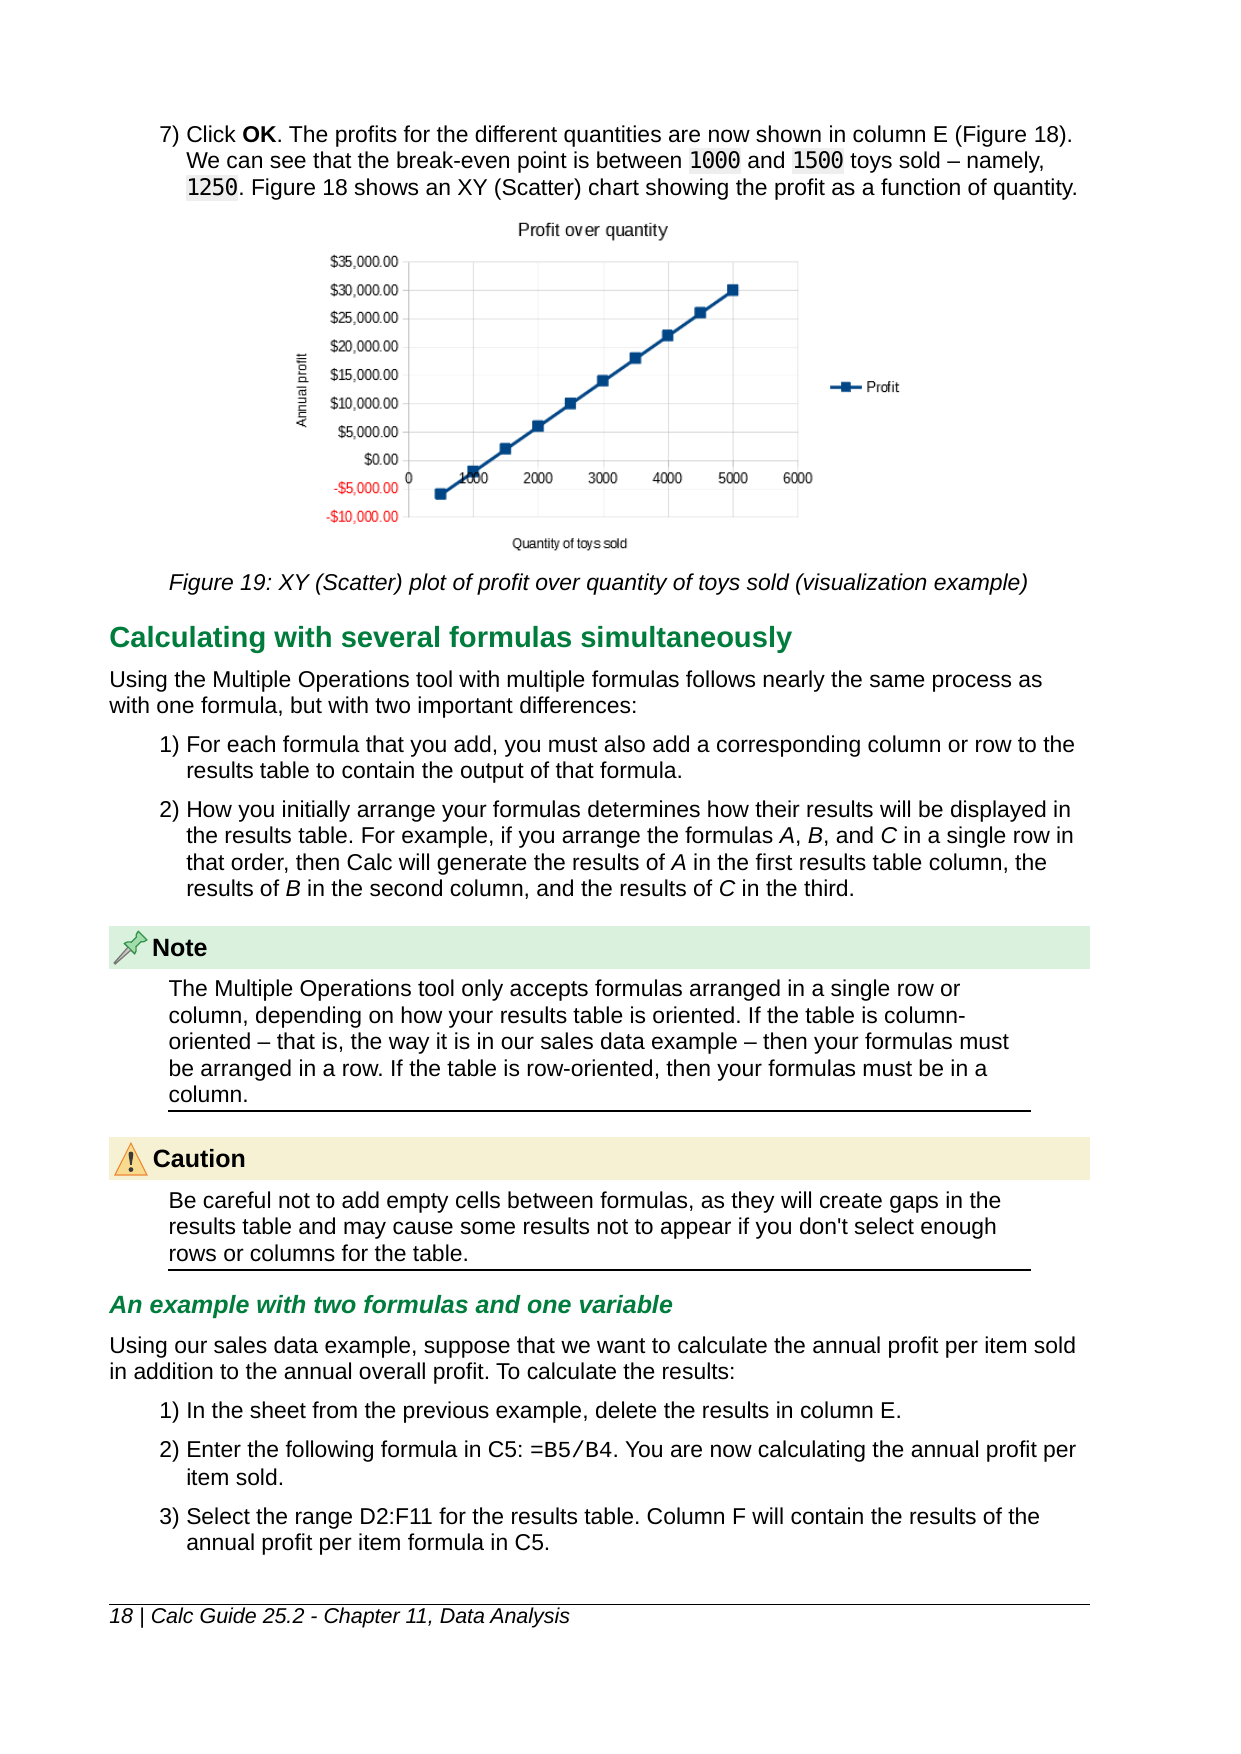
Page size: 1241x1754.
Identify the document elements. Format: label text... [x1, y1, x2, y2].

text Figure 19: XY (Scatter) plot of profit over quantity of toys sold (visualization example) [168, 568, 1030, 595]
text Be careful not to add empty cells between formulas, as they will create gaps in the results table and may cause some results not to appear if you don't select enough rows or columns for the table. [168, 1187, 1031, 1269]
subtitle Caution [109, 1137, 1090, 1180]
list Click OK. The profits for the different quantities are now shown in column E (Figure 18). We can see that the break-even point is between 1000 and 1500 toys sold – namely, 1250. Figure 18 shows an XY (Scatter) chart showing the profit as a function of quantity. [186, 121, 1090, 201]
list Using our sales data example, suppose that we want to calculate the annual profit per item sold in addition to the annual overall profit. To calculate the results: [109, 1332, 1090, 1384]
text The Multiple Operations tool only accepts formulas arranged in a single row or column, depending on how your results table is oriented. If the table is column-oriented – that is, the way it is in our sales data example – then your formulas must be arranged in a row. If the table is row-oriented, then your formulas must be in a column. [168, 975, 1031, 1110]
subtitle Calculating with several formulas simultaneously [109, 620, 1090, 653]
list How you initially arrange your formulas determines how their results will be displayed in the results table. For example, if you arrange the formulas A, B, and C in a single row in that order, then Calc will generate the results of A in the first results table column, the results of B in the second column, and the results of C in the third. [186, 796, 1090, 901]
picture [291, 213, 908, 557]
subtitle An example with two formulas and one variable [109, 1290, 1090, 1319]
list Enter the following formula in C5: =B5/B4. You are now calculating the annual profit per item sold. [186, 1436, 1090, 1490]
subtitle Note [109, 926, 1090, 969]
list For each formula that you add, you must also add a corresponding column or row to the results table to contain the output of that formula. [186, 731, 1090, 783]
list Select the range D2:F11 for the results table. Column F will contain the results of the annual profit per item formula in C5. [186, 1503, 1090, 1556]
list In the sheet from the previous example, delete the results in column E. [186, 1397, 1090, 1423]
list Using the Multiple Operations tool with multiple formulas follows nearly the same process as with one formula, but with two important differences: [109, 666, 1090, 718]
